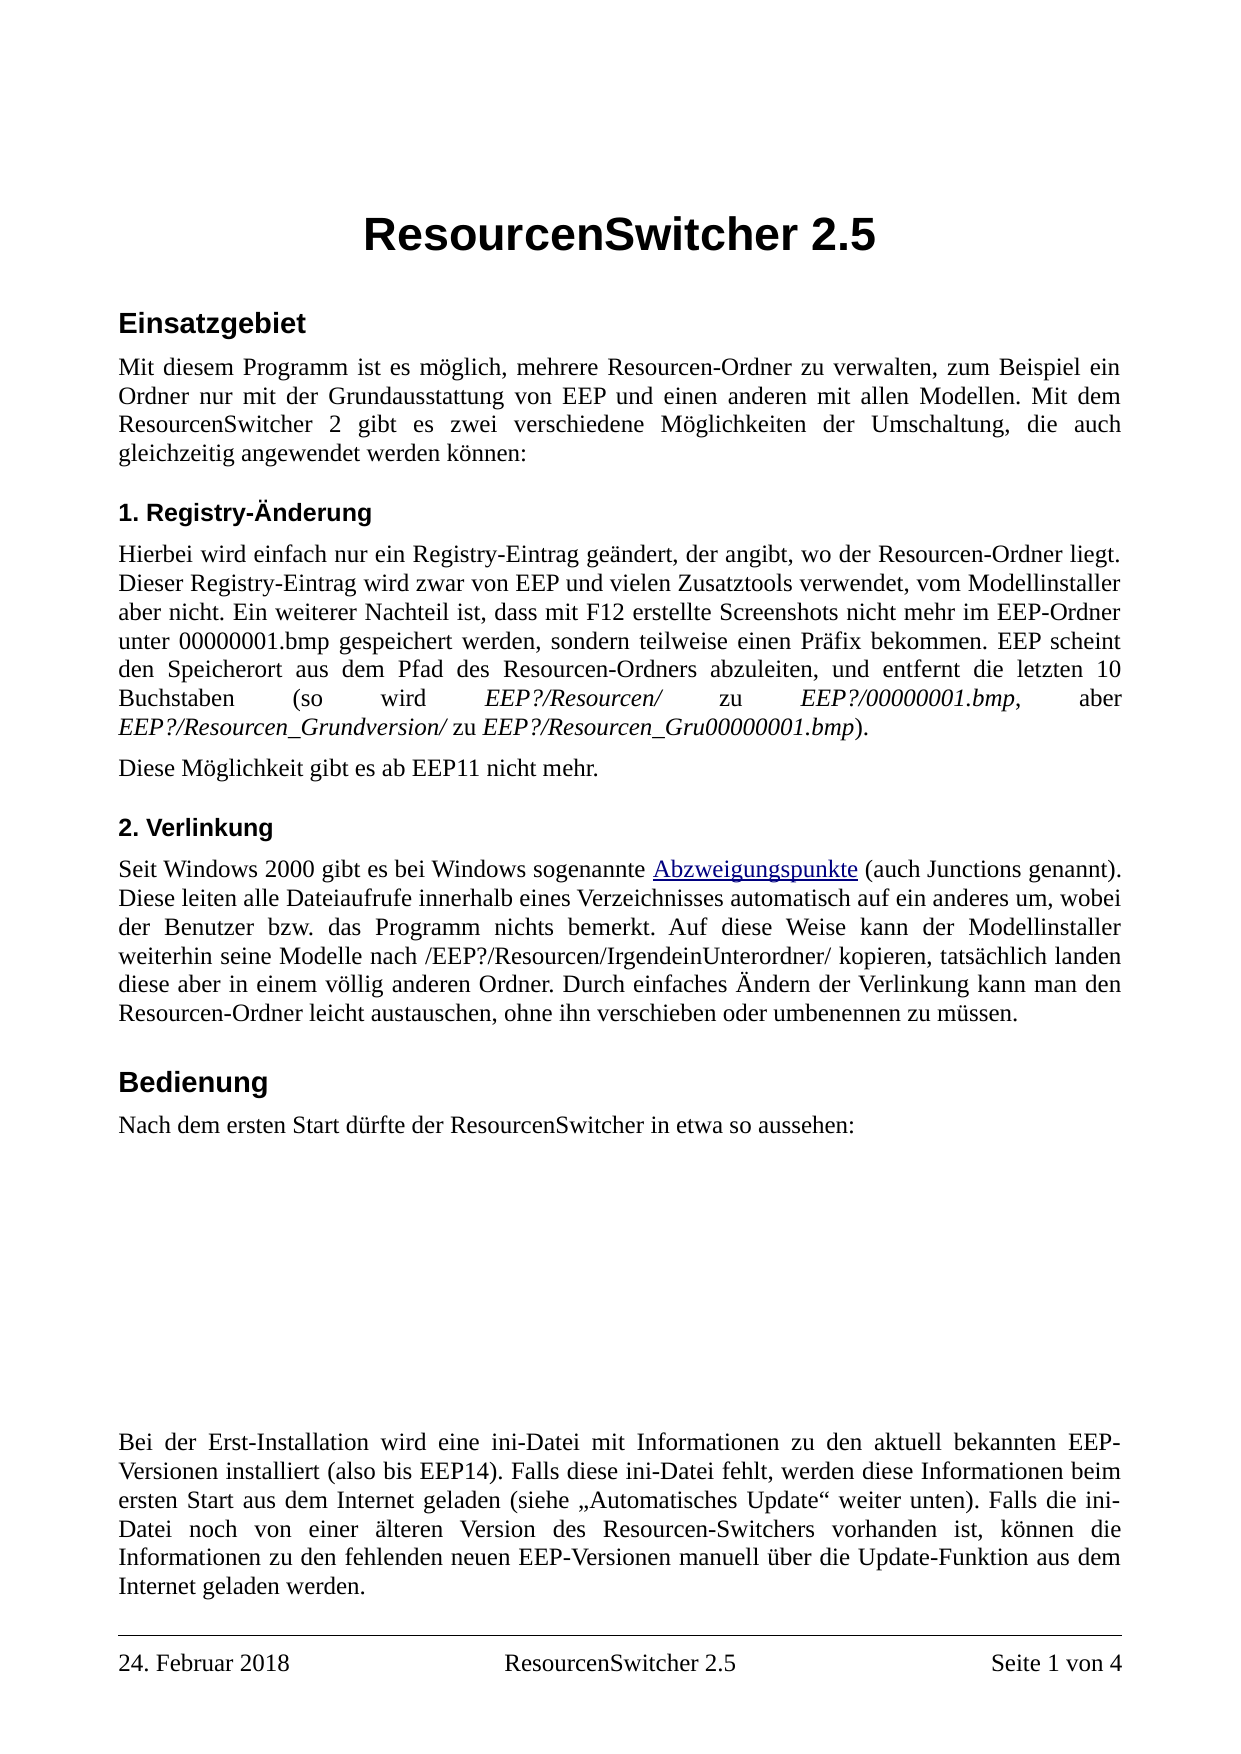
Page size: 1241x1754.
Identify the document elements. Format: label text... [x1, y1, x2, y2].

subtitle Bedienung [118, 1064, 1122, 1098]
text Bei der Erst-Installation wird eine ini-Datei mit Informationen zu den aktuell bekannten EEP-Versionen installiert (also bis EEP14). Falls diese ini-Datei fehlt, werden diese Informationen beim ersten Start aus dem Internet geladen (siehe „Automatisches Update“ weiter unten). Falls die ini-Datei noch von einer älteren Version des Resourcen-Switchers vorhanden ist, können die Informationen zu den fehlenden neuen EEP-Versionen manuell über die Update-Funktion aus dem Internet geladen werden. [118, 1139, 1122, 1600]
text Nach dem ersten Start dürfte der ResourcenSwitcher in etwa so aussehen: [118, 1111, 1122, 1139]
text Hierbei wird einfach nur ein Registry-Eintrag geändert, der angibt, wo der Resourcen-Ordner liegt. Dieser Registry-Eintrag wird zwar von EEP und vielen Zusatztools verwendet, vom Modellinstaller aber nicht. Ein weiterer Nachteil ist, dass mit F12 erstellte Screenshots nicht mehr im EEP-Ordner unter 00000001.bmp gespeichert werden, sondern teilweise einen Präfix bekommen. EEP scheint den Speicherort aus dem Pfad des Resourcen-Ordners abzuleiten, und entfernt die letzten 10 Buchstaben (so wird EEP?/Resourcen/ zu EEP?/00000001.bmp, aber EEP?/Resourcen_Grundversion/ zu EEP?/Resourcen_Gru00000001.bmp). [118, 539, 1122, 741]
text Diese Möglichkeit gibt es ab EEP11 nicht mehr. [118, 753, 1122, 782]
subtitle 2. Verlinkung [118, 813, 1122, 842]
subtitle ResourcenSwitcher 2.5 [118, 207, 1122, 260]
subtitle Einsatzgebiet [118, 306, 1122, 339]
text Seit Windows 2000 gibt es bei Windows sogenannte Abzweigungspunkte (auch Junctions genannt). Diese leiten alle Dateiaufrufe innerhalb eines Verzeichnisses automatisch auf ein anderes um, wobei der Benutzer bzw. das Programm nichts bemerkt. Auf diese Weise kann der Modellinstaller weiterhin seine Modelle nach /EEP?/Resourcen/IrgendeinUnterordner/ kopieren, tatsächlich landen diese aber in einem völlig anderen Ordner. Durch einfaches Ändern der Verlinkung kann man den Resourcen-Ordner leicht austauschen, ohne ihn verschieben oder umbenennen zu müssen. [118, 854, 1122, 1027]
text Mit diesem Programm ist es möglich, mehrere Resourcen-Ordner zu verwalten, zum Beispiel ein Ordner nur mit der Grundausstattung von EEP und einen anderen mit allen Modellen. Mit dem ResourcenSwitcher 2 gibt es zwei verschiedene Möglichkeiten der Umschaltung, die auch gleichzeitig angewendet werden können: [118, 352, 1122, 467]
subtitle 1. Registry-Änderung [118, 498, 1122, 527]
